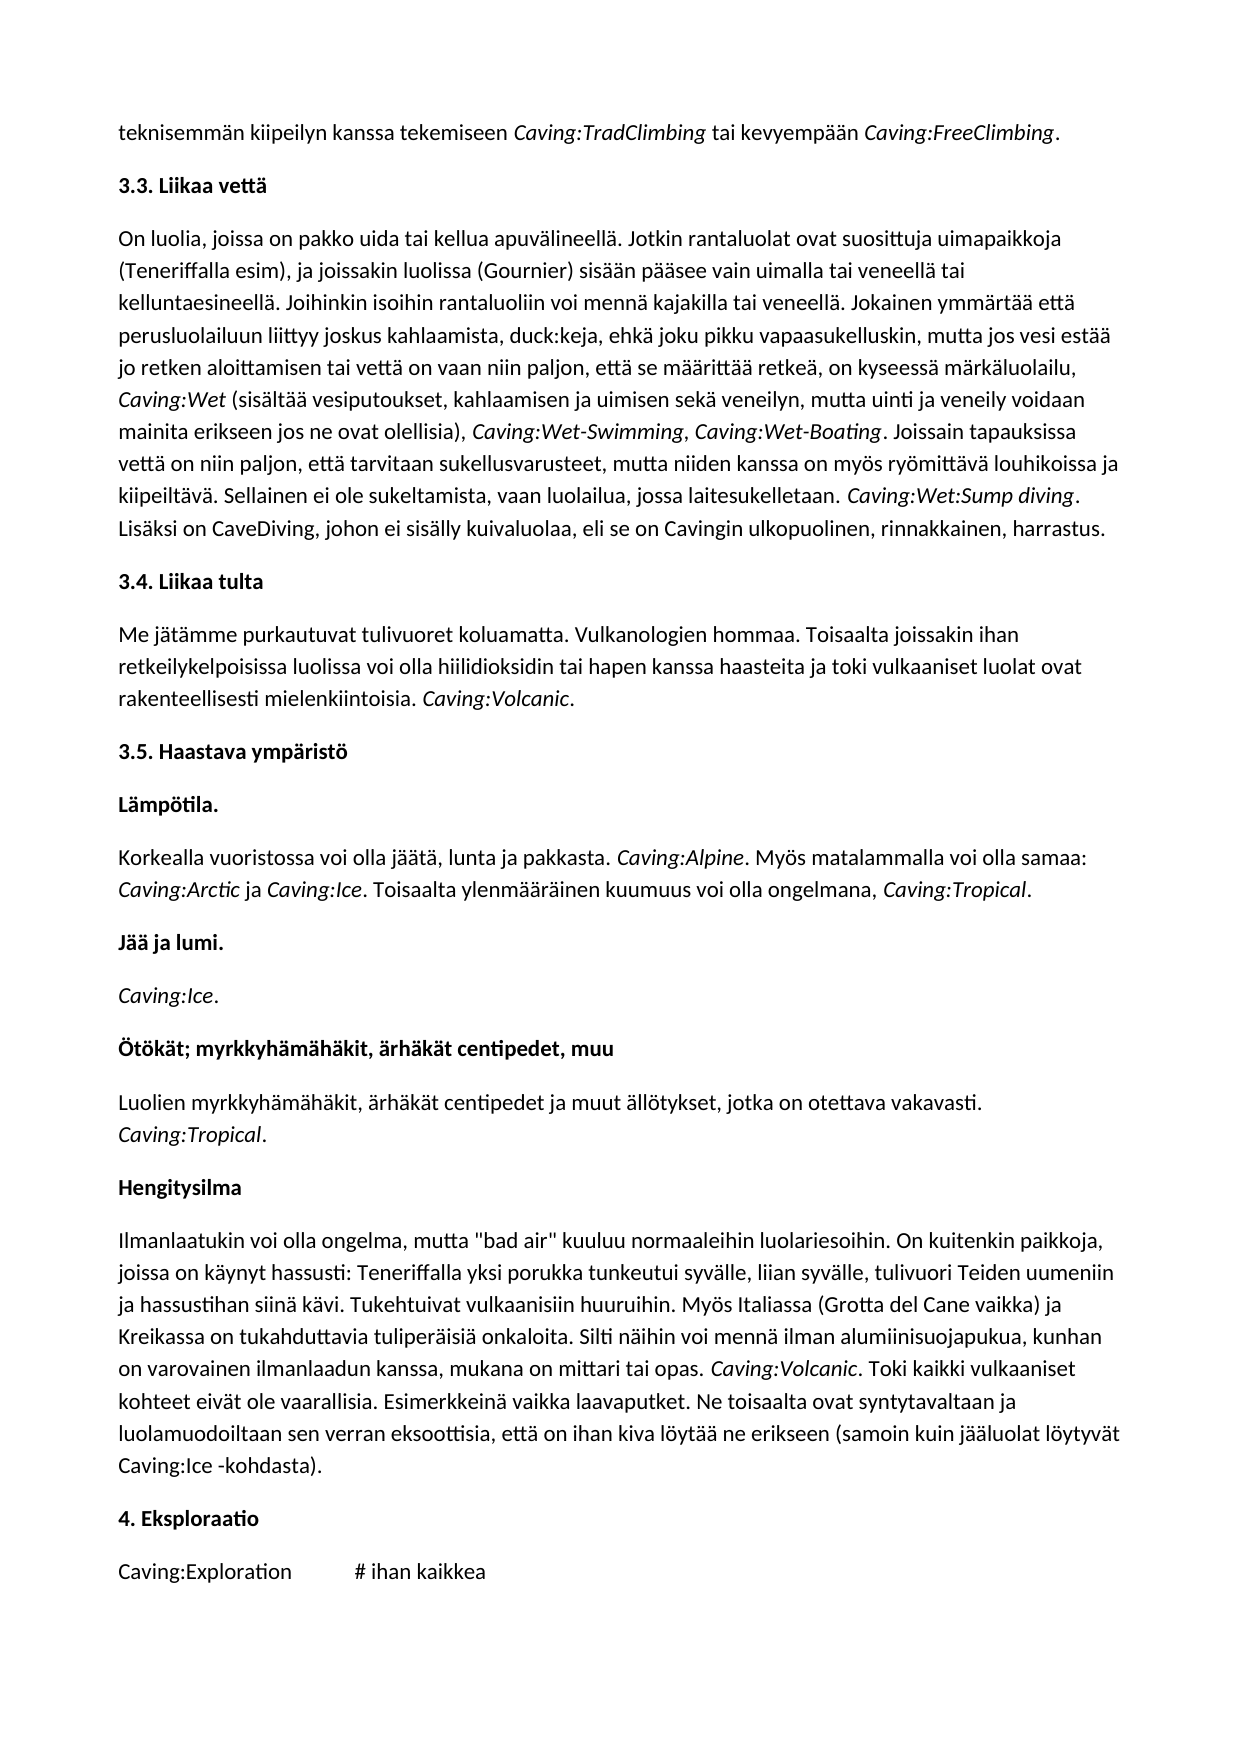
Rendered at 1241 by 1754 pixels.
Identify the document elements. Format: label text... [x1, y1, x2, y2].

text Luolien myrkkyhämähäkit, ärhäkät centipedet ja muut ällötykset, jotka on otettava vakavasti. Caving:Tropical. [118, 1088, 1122, 1148]
text On luolia, joissa on pakko uida tai kellua apuvälineellä. Jotkin rantaluolat ovat suosittuja uimapaikkoja (Teneriffalla esim), ja joissakin luolissa (Gournier) sisään pääsee vain uimalla tai veneellä tai kelluntaesineellä. Joihinkin isoihin rantaluoliin voi mennä kajakilla tai veneellä. Jokainen ymmärtää että perusluolailuun liittyy joskus kahlaamista, duck:keja, ehkä joku pikku vapaasukelluskin, mutta jos vesi estää jo retken aloittamisen tai vettä on vaan niin paljon, että se määrittää retkeä, on kyseessä märkäluolailu, Caving:Wet (sisältää vesiputoukset, kahlaamisen ja uimisen sekä veneilyn, mutta uinti ja veneily voidaan mainita erikseen jos ne ovat olellisia), Caving:Wet-Swimming, Caving:Wet-Boating. Joissain tapauksissa vettä on niin paljon, että tarvitaan sukellusvarusteet, mutta niiden kanssa on myös ryömittävä louhikoissa ja kiipeiltävä. Sellainen ei ole sukeltamista, vaan luolailua, jossa laitesukelletaan. Caving:Wet:Sump diving. Lisäksi on CaveDiving, johon ei sisälly kuivaluolaa, eli se on Cavingin ulkopuolinen, rinnakkainen, harrastus. [118, 224, 1122, 542]
text Caving:Exploration # ihan kaikkea [118, 1557, 1122, 1585]
text Jää ja lumi. [118, 928, 1122, 957]
text Caving:Ice. [118, 982, 1122, 1009]
text Ötökät; myrkkyhämähäkit, ärhäkät centipedet, muu [118, 1034, 1122, 1063]
text Lämpötila. [118, 790, 1122, 818]
text Me jätämme purkautuvat tulivuoret koluamatta. Vulkanologien hommaa. Toisaalta joissakin ihan retkeilykelpoisissa luolissa voi olla hiilidioksidin tai hapen kanssa haasteita ja toki vulkaaniset luolat ovat rakenteellisesti mielenkiintoisia. Caving:Volcanic. [118, 620, 1122, 712]
text Ilmanlaatukin voi olla ongelma, mutta "bad air" kuuluu normaaleihin luolariesoihin. On kuitenkin paikkoja, joissa on käynyt hassusti: Teneriffalla yksi porukka tunkeutui syvälle, liian syvälle, tulivuori Teiden uumeniin ja hassustihan siinä kävi. Tukehtuivat vulkaanisiin huuruihin. Myös Italiassa (Grotta del Cane vaikka) ja Kreikassa on tukahduttavia tuliperäisiä onkaloita. Silti näihin voi mennä ilman alumiinisuojapukua, kunhan on varovainen ilmanlaadun kanssa, mukana on mittari tai opas. Caving:Volcanic. Toki kaikki vulkaaniset kohteet eivät ole vaarallisia. Esimerkkeinä vaikka laavaputket. Ne toisaalta ovat syntytavaltaan ja luolamuodoiltaan sen verran eksoottisia, että on ihan kiva löytää ne erikseen (samoin kuin jääluolat löytyvät Caving:Ice -kohdasta). [118, 1226, 1122, 1479]
text 4. Eksploraatio [118, 1504, 1122, 1532]
text teknisemmän kiipeilyn kanssa tekemiseen Caving:TradClimbing tai kevyempään Caving:FreeClimbing. [118, 118, 1122, 146]
text Hengitysilma [118, 1173, 1122, 1201]
text 3.4. Liikaa tulta [118, 567, 1122, 595]
text 3.5. Haastava ympäristö [118, 737, 1122, 765]
text 3.3. Liikaa vettä [118, 171, 1122, 199]
text Korkealla vuoristossa voi olla jäätä, lunta ja pakkasta. Caving:Alpine. Myös matalammalla voi olla samaa: Caving:Arctic ja Caving:Ice. Toisaalta ylenmääräinen kuumuus voi olla ongelmana, Caving:Tropical. [118, 843, 1122, 903]
